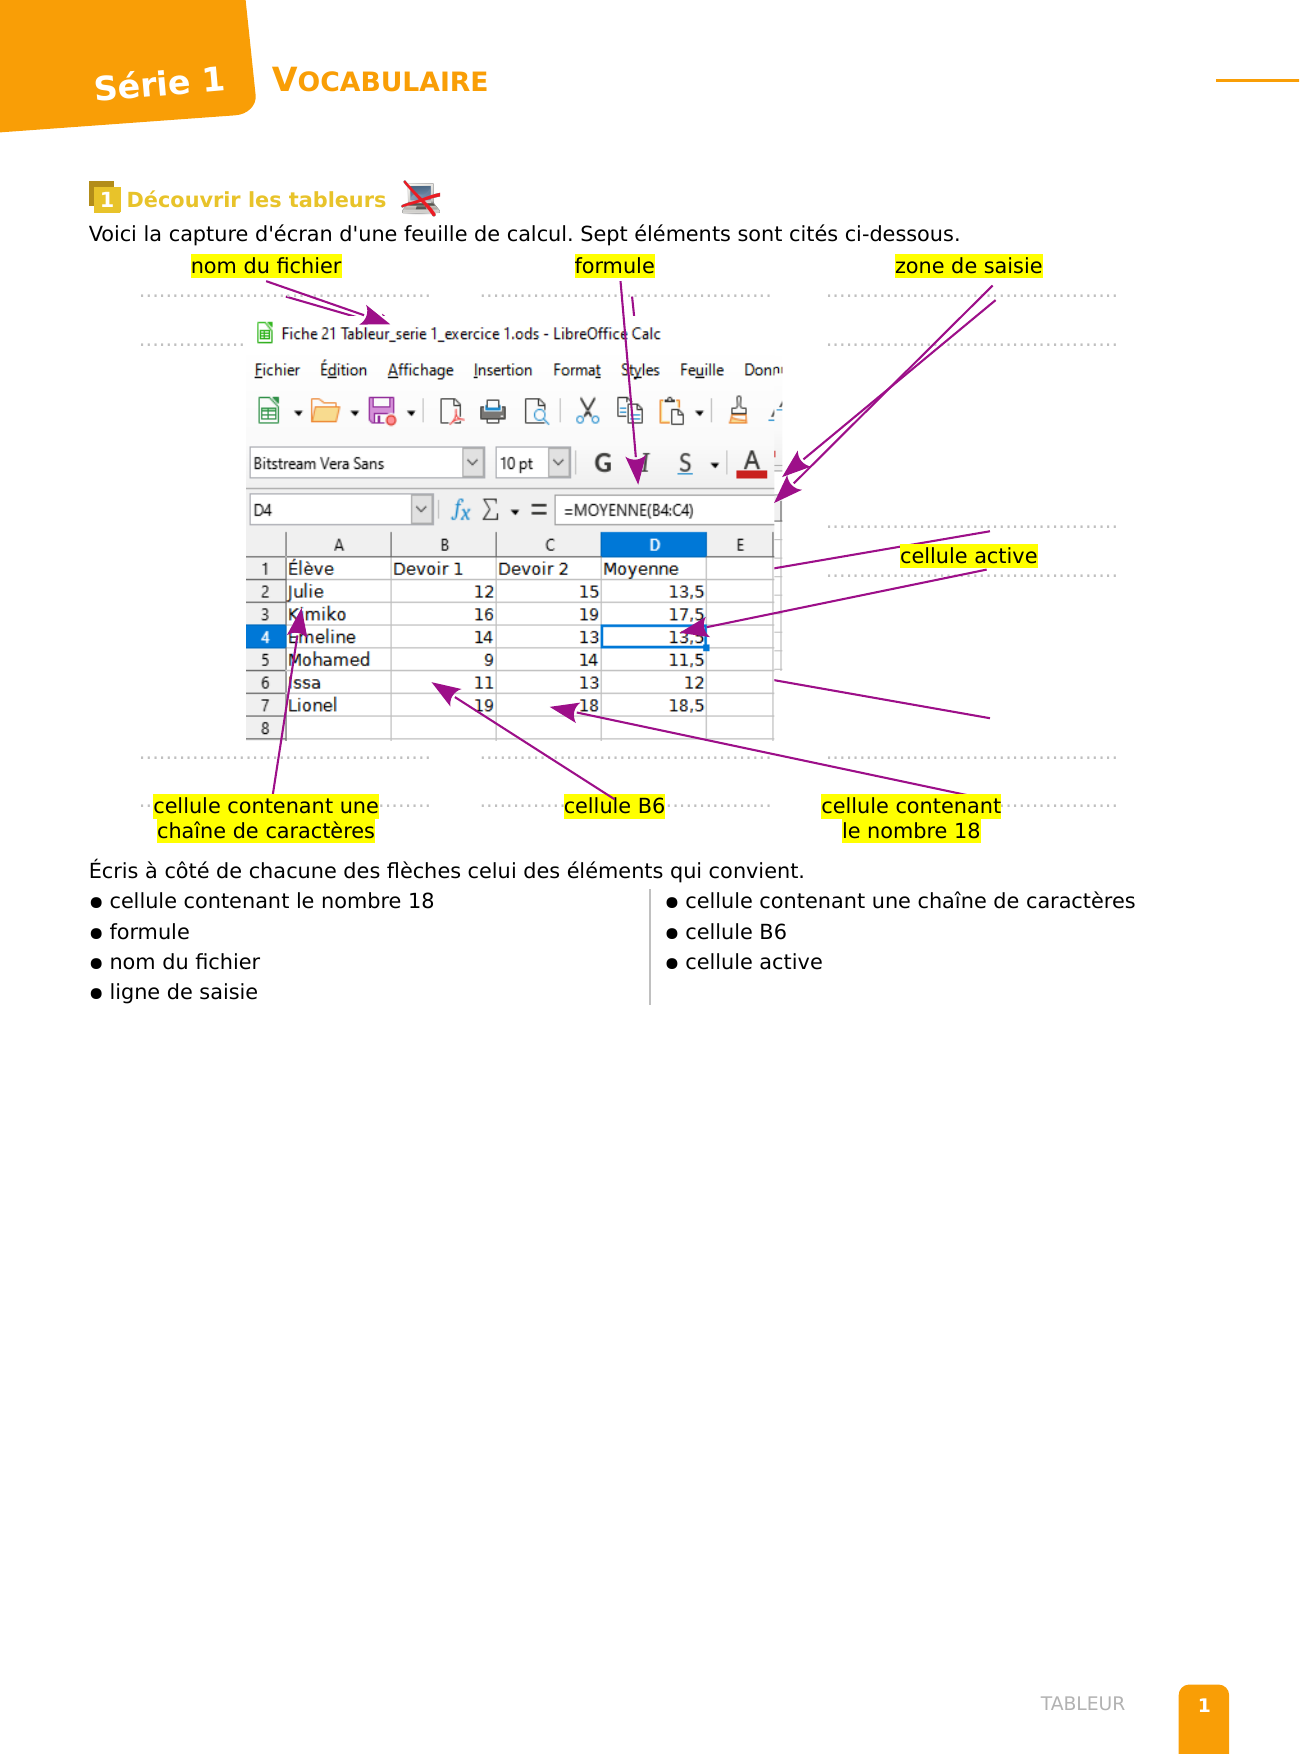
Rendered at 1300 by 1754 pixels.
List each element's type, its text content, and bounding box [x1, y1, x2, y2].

subtitle cellule contenant le nombre 18 [88, 889, 629, 914]
picture [246, 316, 783, 741]
subtitle cellule B6 [664, 920, 1205, 944]
subtitle Voici la capture d'écran d'une feuille de calcul. Sept éléments sont cités ci-dessous. [88, 222, 1205, 247]
subtitle nom du fichier [88, 950, 629, 974]
subtitle Découvrir les tableurs [88, 177, 401, 216]
subtitle ligne de saisie [88, 980, 629, 1004]
subtitle formule [88, 920, 629, 944]
subtitle [441, 177, 1211, 216]
subtitle cellule active [664, 950, 1205, 974]
subtitle Écris à côté de chacune des flèches celui des éléments qui convient. [88, 252, 1205, 883]
picture [401, 177, 441, 217]
subtitle cellule contenant une chaîne de caractères [664, 889, 1205, 914]
